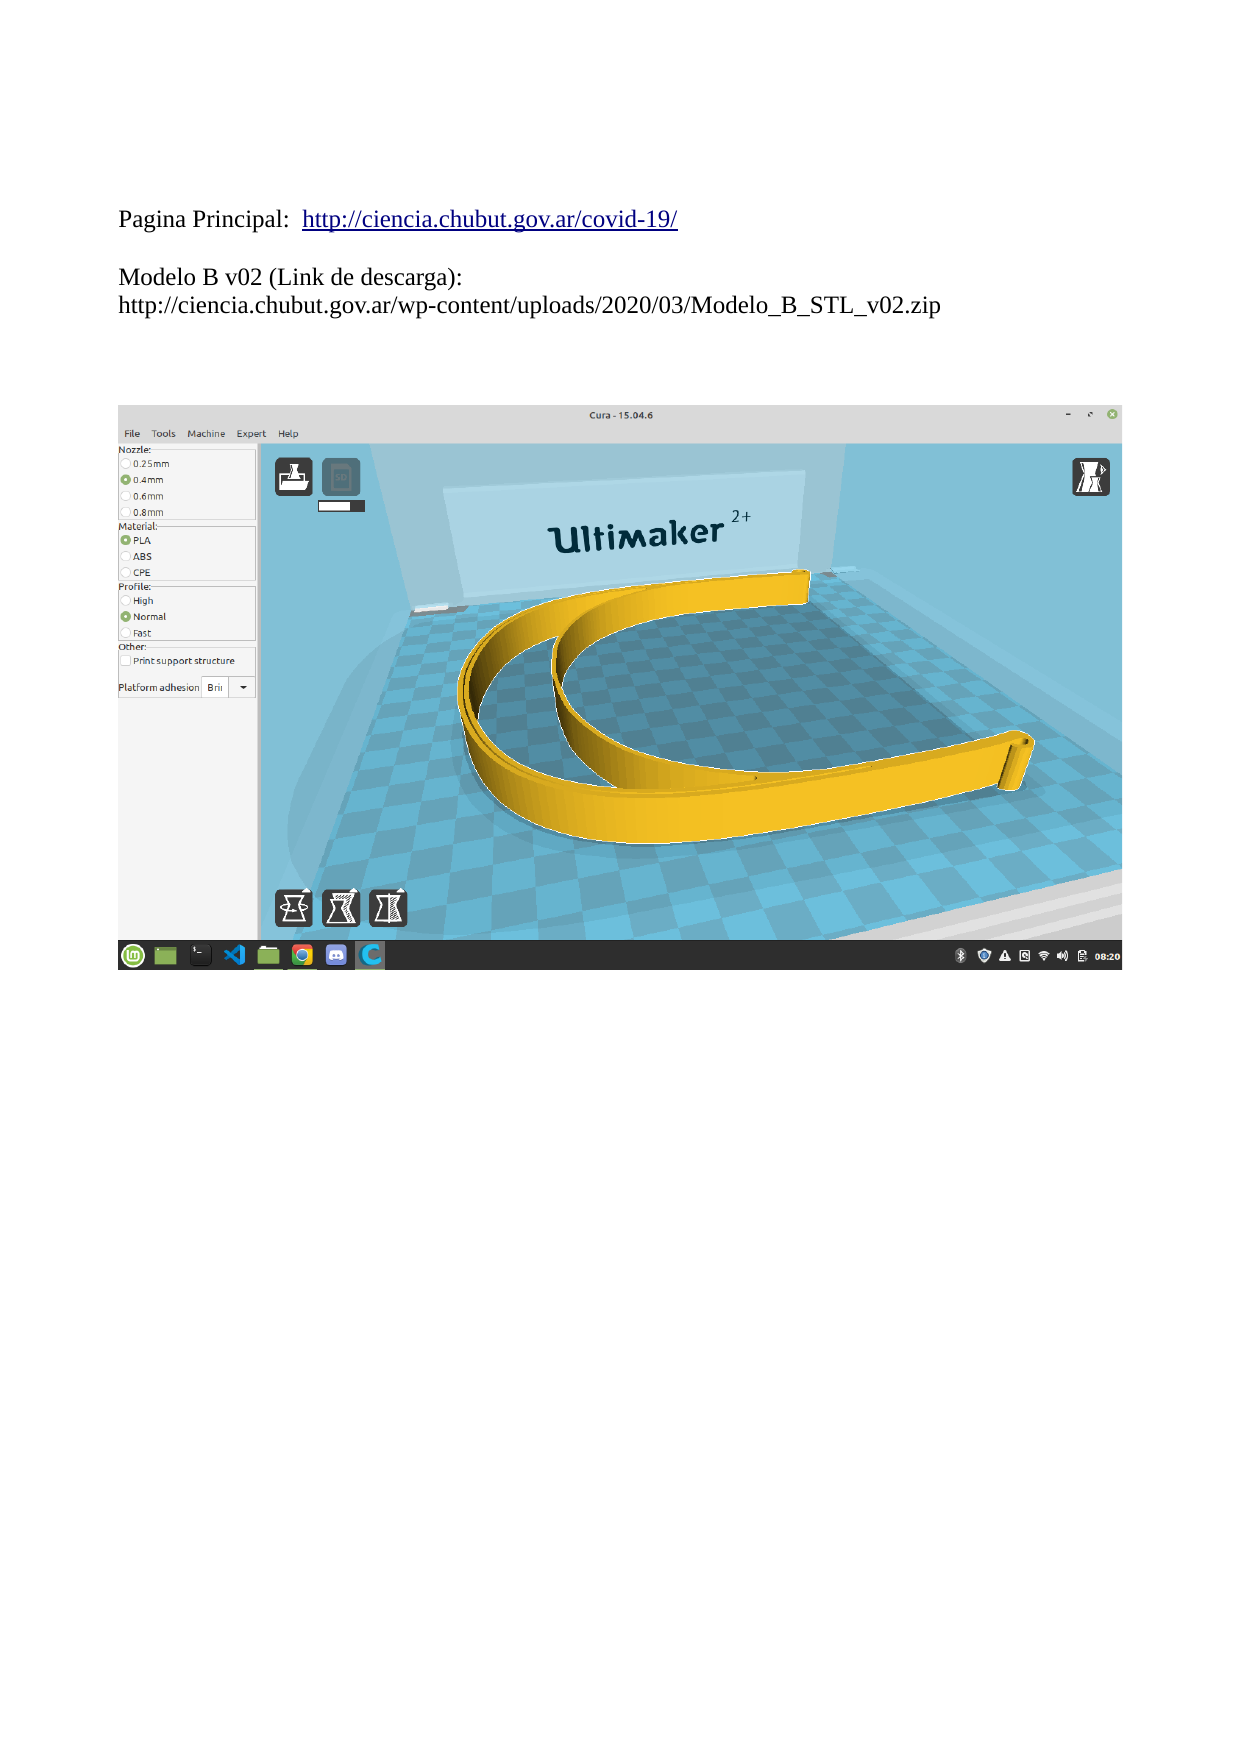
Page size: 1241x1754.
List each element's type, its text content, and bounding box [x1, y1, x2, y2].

text Pagina Principal: http://ciencia.chubut.gov.ar/covid-19/ [118, 204, 1122, 233]
picture [118, 405, 1123, 970]
text Modelo B v02 (Link de descarga): http://ciencia.chubut.gov.ar/wp-content/uploads/2020/03/Modelo_B_STL_v02.zip [118, 262, 1122, 319]
